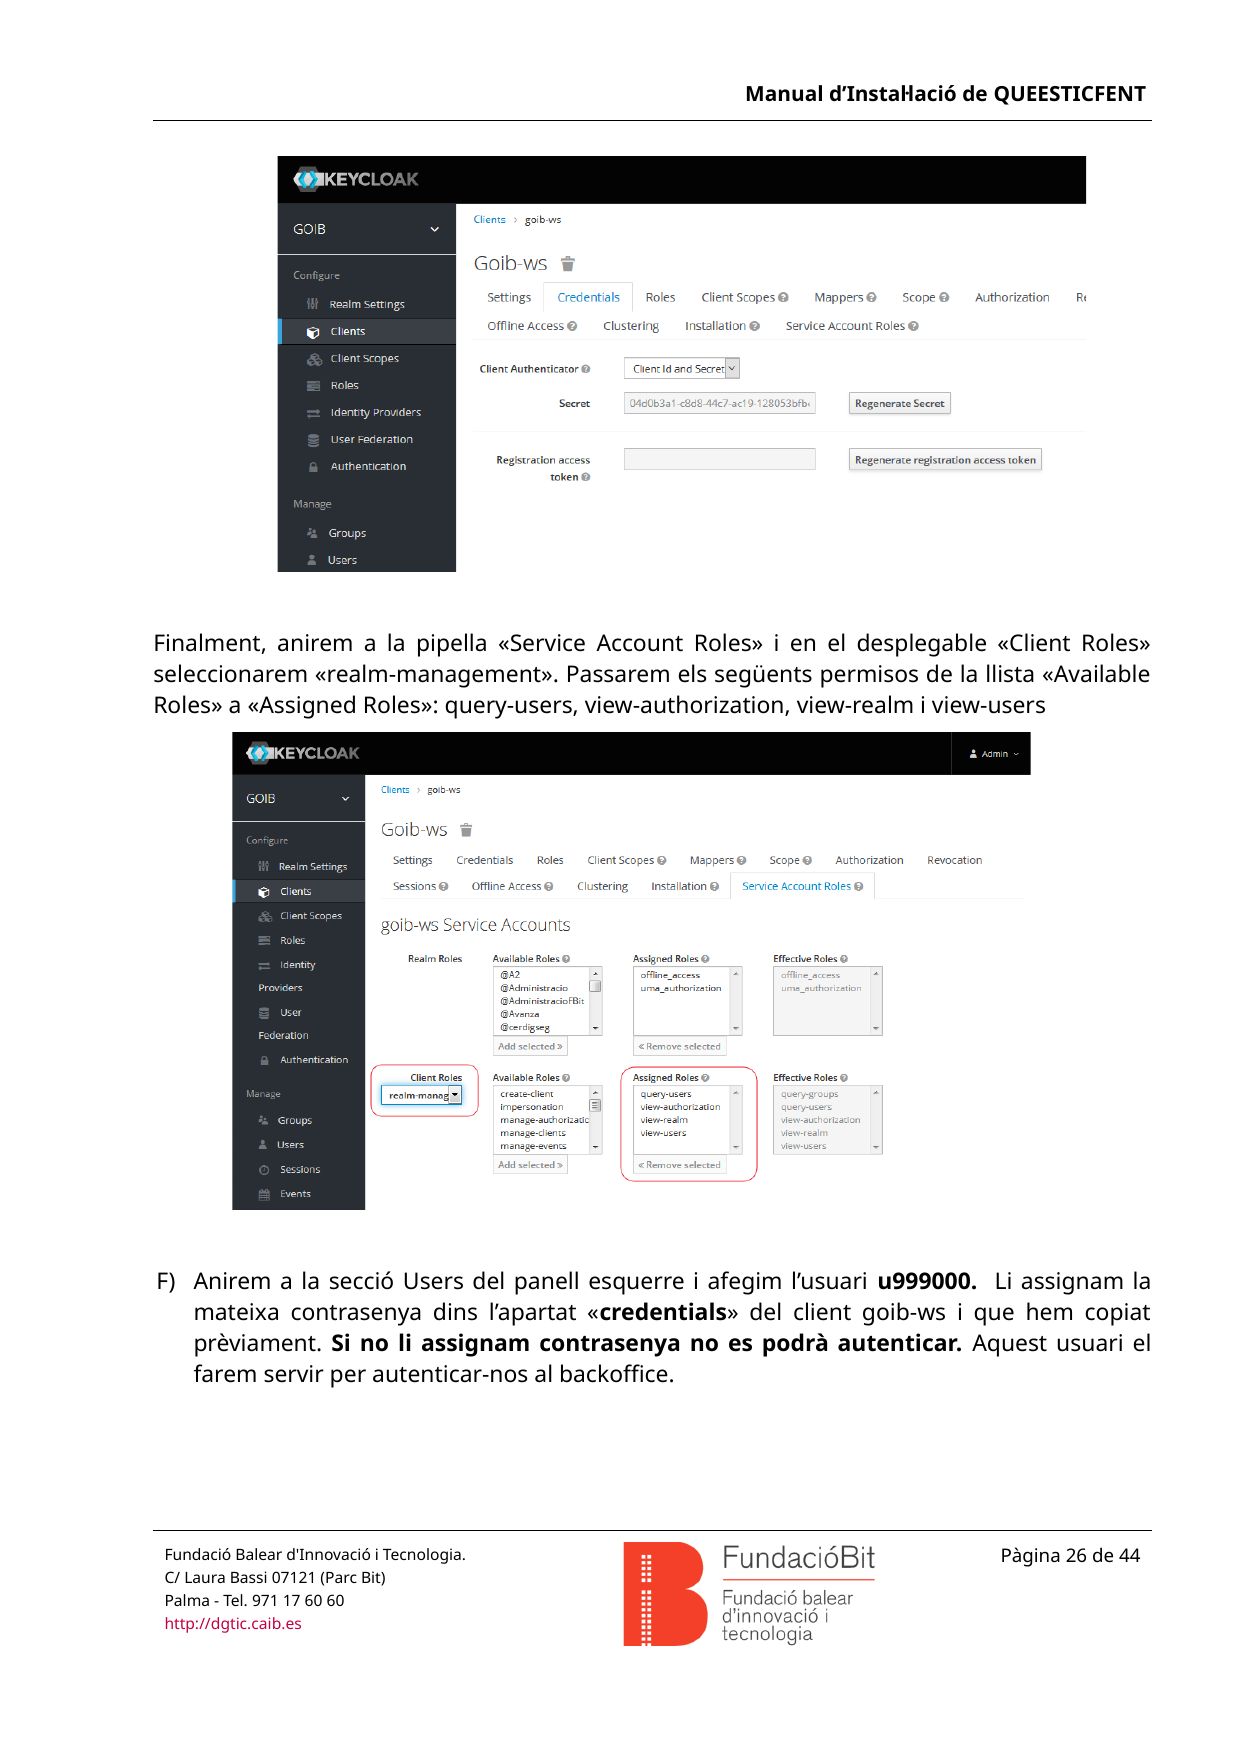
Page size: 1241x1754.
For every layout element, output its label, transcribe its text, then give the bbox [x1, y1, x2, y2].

picture [232, 732, 1031, 1210]
list Anirem a la secció Users del panell esquerre i afegim l’usuari u999000. Li assignam la mateixa contrasenya dins l’apartat «credentials» del client goib-ws i que hem copiat prèviament. Si no li assignam contrasenya no es podrà autenticar. Aquest usuari el farem servir per autenticar-nos al backoffice. [156, 1265, 1152, 1390]
list Finalment, anirem a la pipella «Service Account Roles» i en el desplegable «Client Roles» seleccionarem «realm-management». Passarem els següents permisos de la llista «Available Roles» a «Assigned Roles»: query-users, view-authorization, view-realm i view-users [153, 627, 1152, 721]
picture [623, 1542, 875, 1646]
picture [277, 156, 1087, 572]
